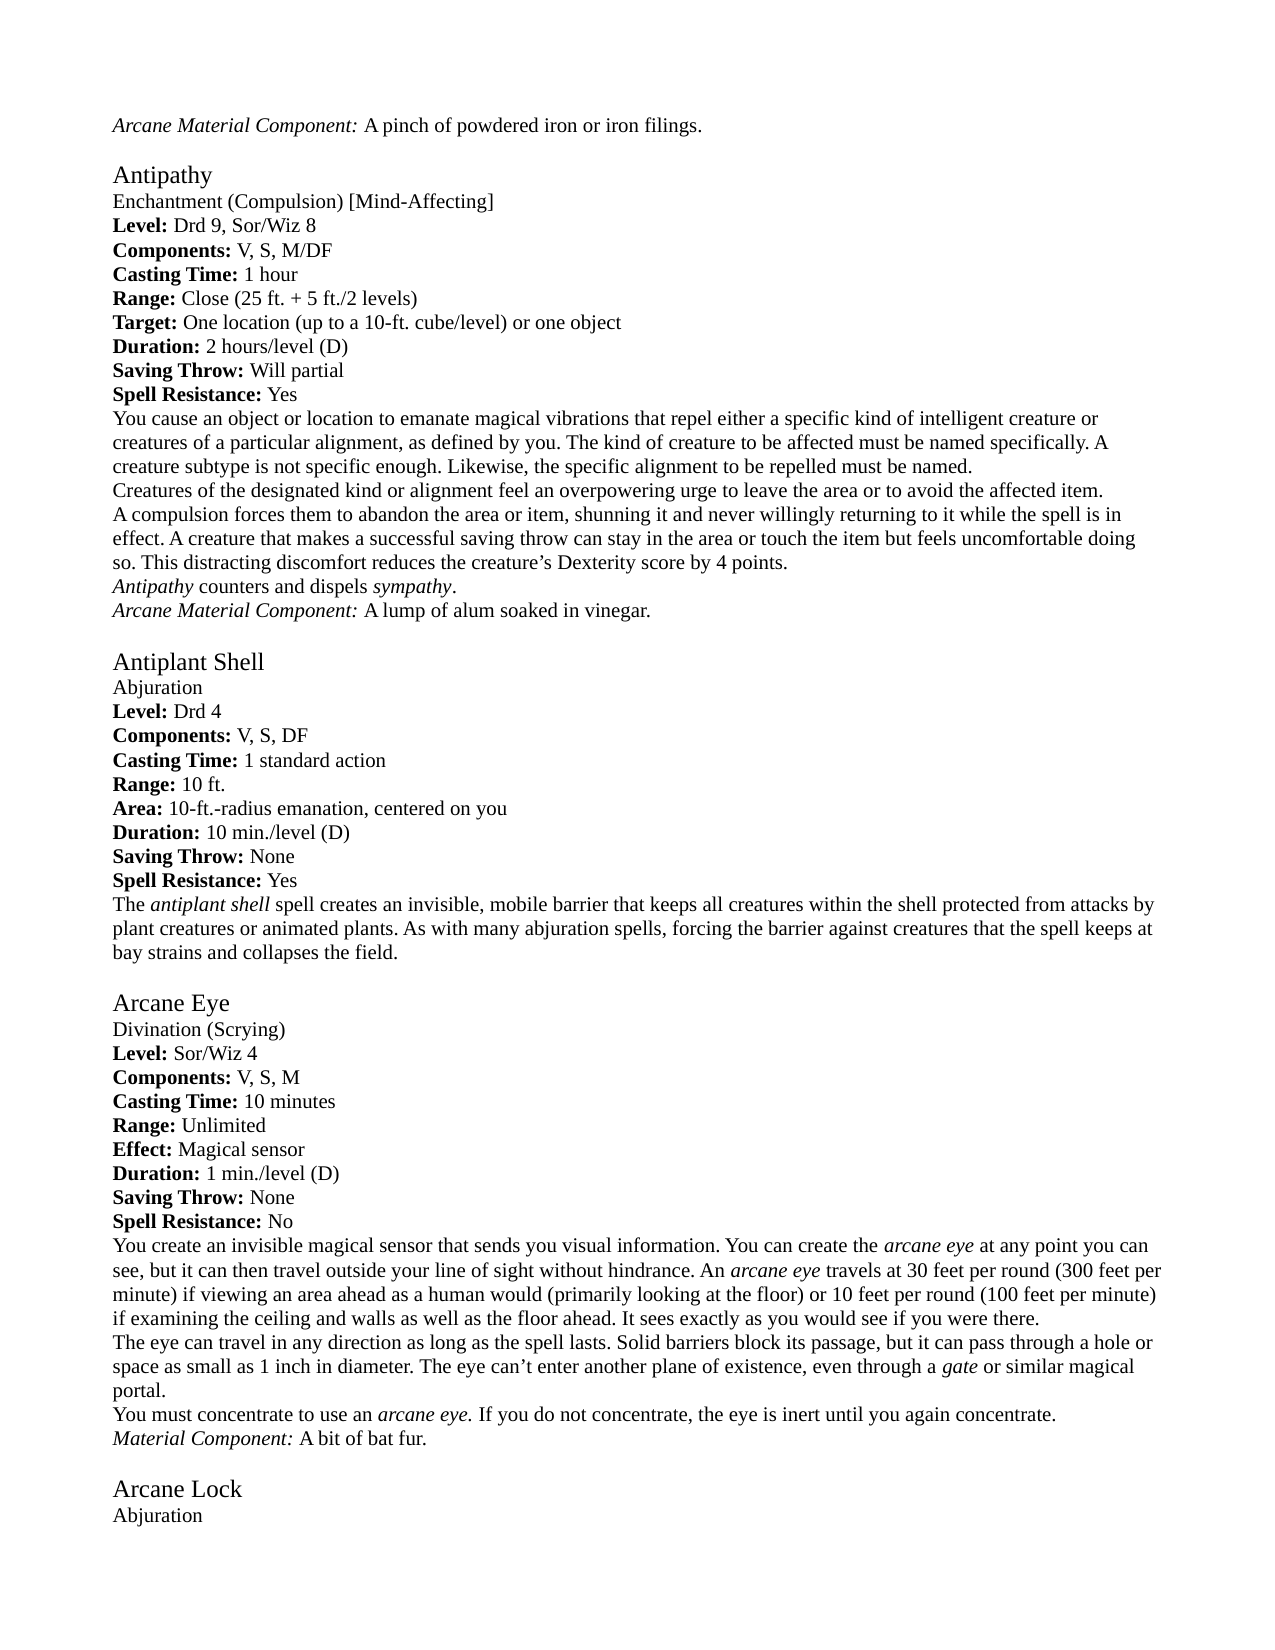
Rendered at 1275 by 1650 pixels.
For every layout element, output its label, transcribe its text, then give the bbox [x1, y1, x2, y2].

text Components: V, S, M/DF [112, 237, 1162, 262]
text Spell Resistance: Yes [112, 382, 1162, 406]
text Level: Drd 4 [112, 699, 1162, 723]
text The antiplant shell spell creates an invisible, mobile barrier that keeps all creatures within the shell protected from attacks by plant creatures or animated plants. As with many abjuration spells, forcing the barrier against creatures that the spell keeps at bay strains and collapses the field. [112, 892, 1162, 964]
text Components: V, S, DF [112, 723, 1162, 747]
text Saving Throw: Will partial [112, 358, 1162, 382]
text Antipathy [112, 161, 1162, 189]
text Spell Resistance: Yes [112, 868, 1162, 892]
text Level: Drd 9, Sor/Wiz 8 [112, 213, 1162, 237]
text Range: Close (25 ft. + 5 ft./2 levels) [112, 286, 1162, 310]
text Effect: Magical sensor [112, 1137, 1162, 1161]
text Duration: 10 min./level (D) [112, 820, 1162, 844]
text Abjuration [112, 675, 1162, 699]
text Spell Resistance: No [112, 1209, 1162, 1233]
text Saving Throw: None [112, 1185, 1162, 1209]
text Range: Unlimited [112, 1113, 1162, 1137]
text You create an invisible magical sensor that sends you visual information. You can create the arcane eye at any point you can see, but it can then travel outside your line of sight without hindrance. An arcane eye travels at 30 feet per round (300 feet per minute) if viewing an area ahead as a human would (primarily looking at the floor) or 10 feet per round (100 feet per minute) if examining the ceiling and walls as well as the floor ahead. It sees exactly as you would see if you were there. [112, 1233, 1162, 1330]
text Arcane Lock [112, 1474, 1162, 1503]
text Target: One location (up to a 10-ft. cube/level) or one object [112, 310, 1162, 334]
text Casting Time: 10 minutes [112, 1089, 1162, 1113]
text Enchantment (Compulsion) [Mind-Affecting] [112, 189, 1162, 213]
text You must concentrate to use an arcane eye. If you do not concentrate, the eye is inert until you again concentrate. [112, 1402, 1162, 1426]
text Antiplant Shell [112, 647, 1162, 675]
text Components: V, S, M [112, 1065, 1162, 1089]
text Divination (Scrying) [112, 1017, 1162, 1041]
text Duration: 2 hours/level (D) [112, 334, 1162, 358]
text Duration: 1 min./level (D) [112, 1161, 1162, 1185]
text The eye can travel in any direction as long as the spell lasts. Solid barriers block its passage, but it can pass through a hole or space as small as 1 inch in diameter. The eye can’t enter another plane of existence, even through a gate or similar magical portal. [112, 1330, 1162, 1402]
text Creatures of the designated kind or alignment feel an overpowering urge to leave the area or to avoid the affected item. [112, 478, 1162, 502]
text Casting Time: 1 standard action [112, 747, 1162, 772]
text Saving Throw: None [112, 844, 1162, 868]
text Area: 10-ft.-radius emanation, centered on you [112, 796, 1162, 820]
text Level: Sor/Wiz 4 [112, 1041, 1162, 1065]
text Casting Time: 1 hour [112, 262, 1162, 286]
text Material Component: A bit of bat fur. [112, 1426, 1162, 1450]
text A compulsion forces them to abandon the area or item, shunning it and never willingly returning to it while the spell is in effect. A creature that makes a successful saving throw can stay in the area or touch the item but feels uncomfortable doing so. This distracting discomfort reduces the creature’s Dexterity score by 4 points. [112, 502, 1162, 574]
text Abjuration [112, 1503, 1162, 1527]
text Arcane Eye [112, 988, 1162, 1017]
text Arcane Material Component: A pinch of powdered iron or iron filings. [112, 112, 1162, 137]
text You cause an object or location to emanate magical vibrations that repel either a specific kind of intelligent creature or creatures of a particular alignment, as defined by you. The kind of creature to be affected must be named specifically. A creature subtype is not specific enough. Likewise, the specific alignment to be repelled must be named. [112, 406, 1162, 478]
text Arcane Material Component: A lump of alum soaked in vinegar. [112, 598, 1162, 622]
text Antipathy counters and dispels sympathy. [112, 574, 1162, 598]
text Range: 10 ft. [112, 772, 1162, 796]
